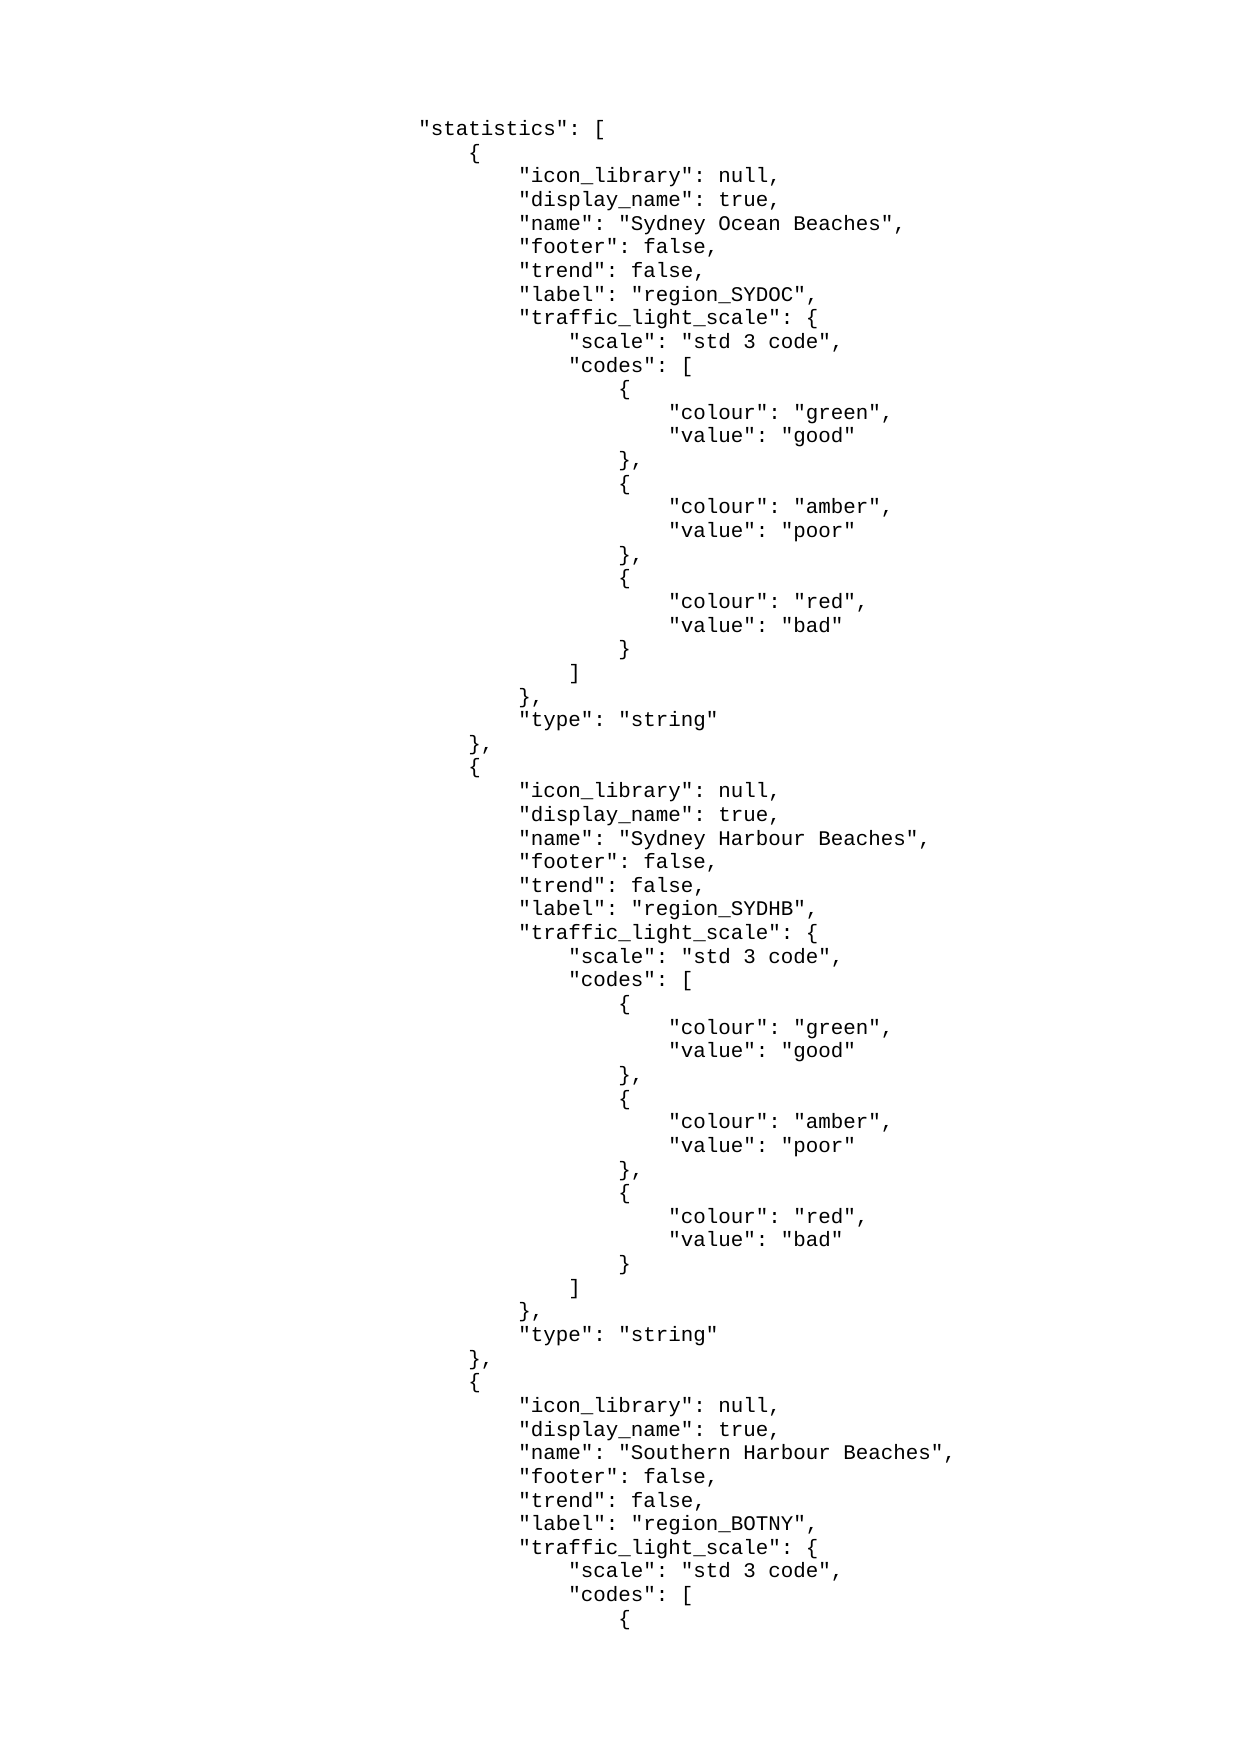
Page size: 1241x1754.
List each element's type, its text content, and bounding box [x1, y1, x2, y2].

text "scale": "std 3 code", [118, 946, 1122, 969]
text { [118, 473, 1122, 496]
text "icon_library": null, [118, 780, 1122, 804]
text "codes": [ [118, 1584, 1122, 1608]
text } [118, 638, 1122, 662]
text "value": "bad" [118, 1229, 1122, 1253]
text { [118, 1371, 1122, 1395]
text "trend": false, [118, 875, 1122, 898]
text "footer": false, [118, 851, 1122, 875]
text "colour": "amber", [118, 496, 1122, 520]
text { [118, 142, 1122, 165]
text ] [118, 662, 1122, 686]
text "name": "Sydney Harbour Beaches", [118, 827, 1122, 851]
text { [118, 567, 1122, 591]
text "display_name": true, [118, 189, 1122, 213]
text "trend": false, [118, 1489, 1122, 1513]
text { [118, 1182, 1122, 1206]
text "type": "string" [118, 709, 1122, 733]
text "colour": "red", [118, 591, 1122, 615]
text "display_name": true, [118, 804, 1122, 827]
text { [118, 1088, 1122, 1111]
text "label": "region_BOTNY", [118, 1513, 1122, 1537]
text { [118, 1608, 1122, 1631]
text "name": "Sydney Ocean Beaches", [118, 213, 1122, 236]
text "trend": false, [118, 260, 1122, 284]
text "value": "bad" [118, 615, 1122, 638]
text }, [118, 1158, 1122, 1182]
text "display_name": true, [118, 1419, 1122, 1442]
text "traffic_light_scale": { [118, 1537, 1122, 1561]
text "traffic_light_scale": { [118, 307, 1122, 331]
text }, [118, 1348, 1122, 1371]
text "statistics": [ [118, 118, 1122, 142]
text { [118, 757, 1122, 780]
text "codes": [ [118, 969, 1122, 993]
text }, [118, 544, 1122, 567]
text "colour": "red", [118, 1206, 1122, 1229]
text "colour": "green", [118, 402, 1122, 426]
text "name": "Southern Harbour Beaches", [118, 1442, 1122, 1466]
text "traffic_light_scale": { [118, 922, 1122, 946]
text { [118, 993, 1122, 1017]
text }, [118, 1300, 1122, 1324]
text "icon_library": null, [118, 1395, 1122, 1419]
text "colour": "green", [118, 1017, 1122, 1040]
text "footer": false, [118, 1466, 1122, 1489]
text }, [118, 1064, 1122, 1088]
text } [118, 1253, 1122, 1277]
text }, [118, 733, 1122, 757]
text }, [118, 449, 1122, 473]
text "codes": [ [118, 354, 1122, 378]
text "value": "poor" [118, 1135, 1122, 1158]
text "value": "poor" [118, 520, 1122, 544]
text }, [118, 686, 1122, 709]
text "value": "good" [118, 426, 1122, 449]
text "footer": false, [118, 236, 1122, 260]
text "scale": "std 3 code", [118, 1561, 1122, 1584]
text "icon_library": null, [118, 165, 1122, 189]
text "type": "string" [118, 1324, 1122, 1348]
text "label": "region_SYDHB", [118, 898, 1122, 922]
text ] [118, 1277, 1122, 1300]
text "label": "region_SYDOC", [118, 284, 1122, 307]
text "colour": "amber", [118, 1111, 1122, 1135]
text { [118, 378, 1122, 402]
text "scale": "std 3 code", [118, 331, 1122, 354]
text "value": "good" [118, 1040, 1122, 1064]
